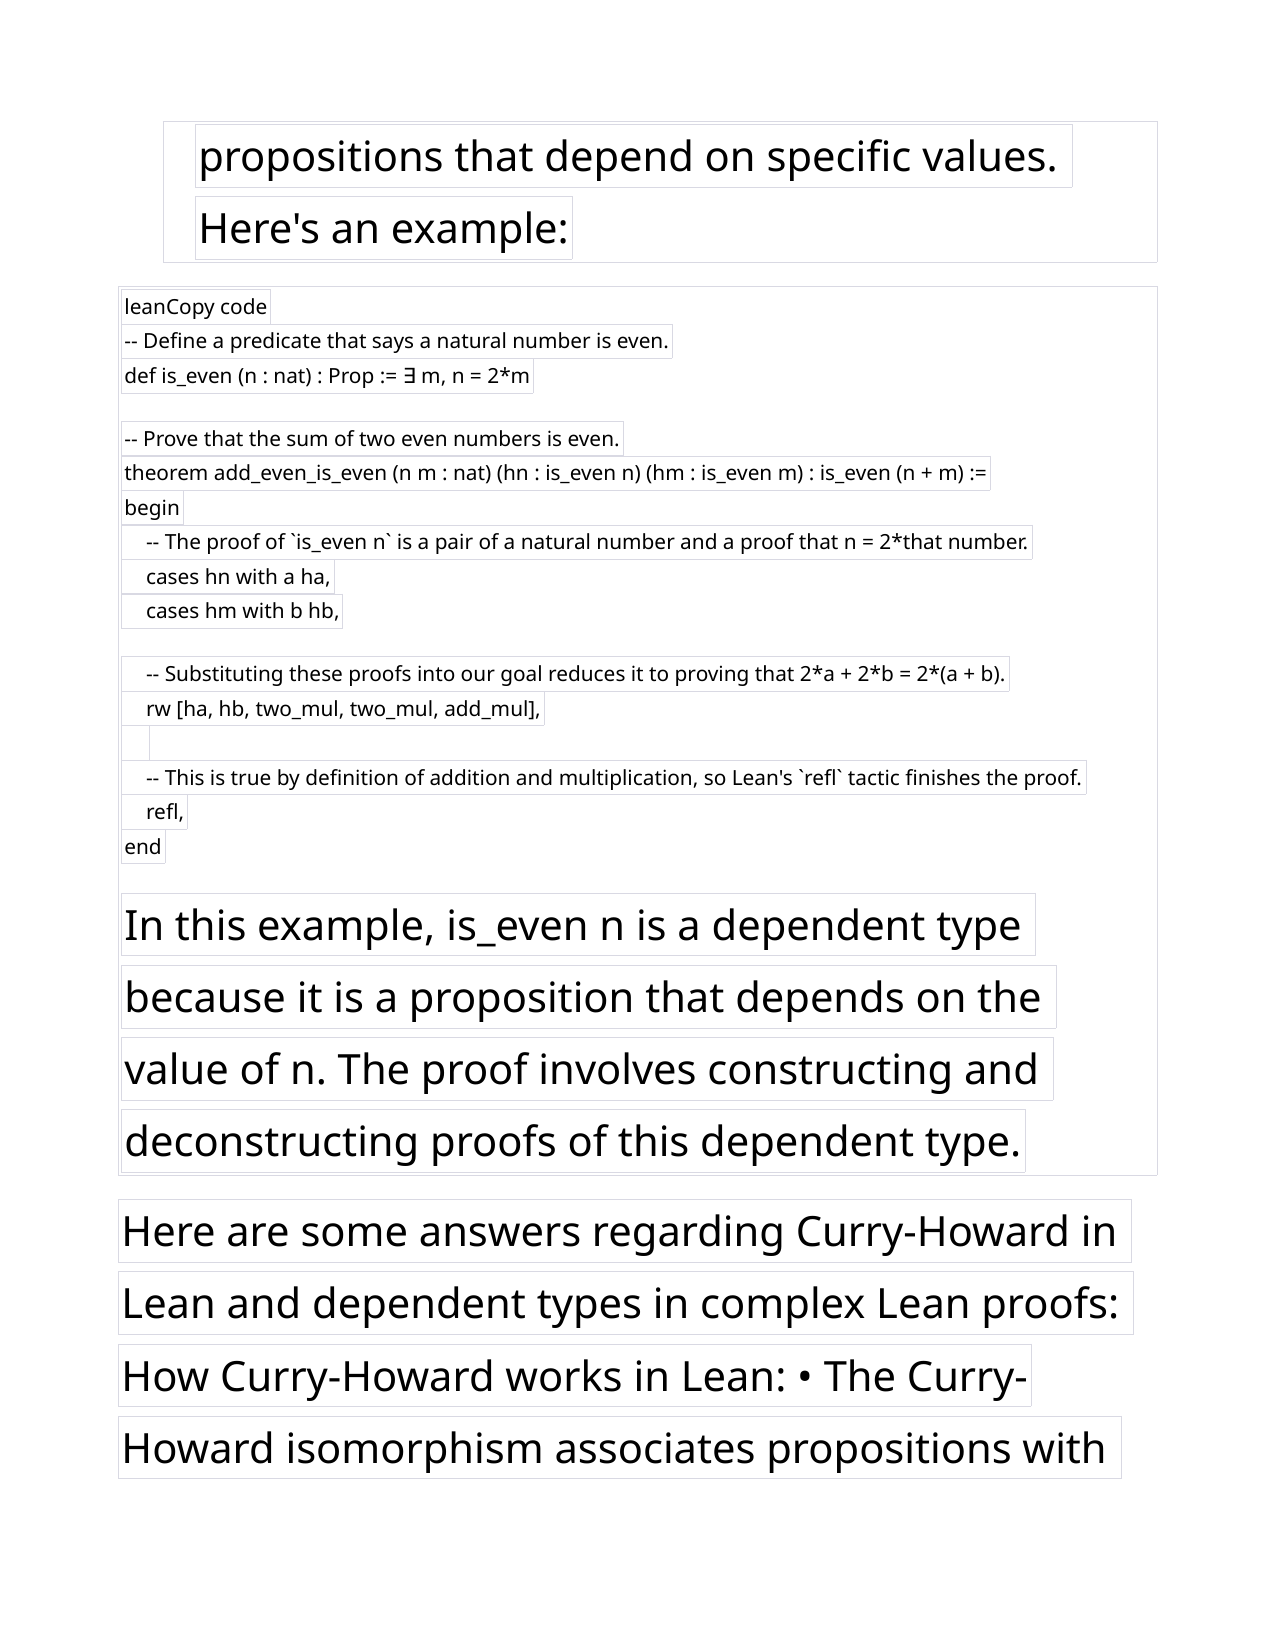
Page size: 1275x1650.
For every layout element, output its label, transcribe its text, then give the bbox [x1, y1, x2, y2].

list propositions that depend on specific values. Here's an example: [164, 122, 1157, 262]
text [184, 487, 1157, 521]
text -- This is true by definition of addition and multiplication, so Lean's `refl` tactic finishes the proof. [122, 761, 1086, 791]
text -- Define a predicate that says a natural number is even. [122, 325, 672, 355]
text cases hn with a ha, [122, 556, 1157, 590]
text -- The proof of `is_even n` is a pair of a natural number and a proof that n = 2*that number. [184, 521, 1157, 556]
text cases hm with b hb, [122, 595, 342, 628]
text leanCopy code [119, 287, 1157, 321]
text -- The proof of `is_even n` is a pair of a natural number and a proof that n = 2*that number. [122, 526, 1032, 556]
text rw [ha, hb, two_mul, two_mul, add_mul], [122, 688, 1157, 725]
text [534, 355, 1157, 393]
text begin [122, 491, 183, 521]
text [166, 826, 1157, 863]
text theorem add_even_is_even (n m : nat) (hn : is_even n) (hm : is_even m) : is_even (n + m) := [624, 452, 1157, 487]
text end [122, 830, 165, 863]
text -- Substituting these proofs into our goal reduces it to proving that 2*a + 2*b = 2*(a + b). [119, 653, 1157, 688]
text -- This is true by definition of addition and multiplication, so Lean's `refl` tactic finishes the proof. [150, 757, 1157, 791]
text -- Prove that the sum of two even numbers is even. [119, 418, 1157, 452]
text Here are some answers regarding Curry-Howard in Lean and dependent types in complex Lean proofs: How Curry-Howard works in Lean: • The Curry-Howard isomorphism associates propositions with [118, 1199, 1157, 1478]
text cases hm with b hb, [335, 590, 1157, 628]
text refl, [122, 791, 1157, 826]
text theorem add_even_is_even (n m : nat) (hn : is_even n) (hm : is_even m) : is_even (n + m) := [122, 457, 990, 487]
text def is_even (n : nat) : Prop := ∃ m, n = 2*m [122, 359, 533, 393]
text -- Define a predicate that says a natural number is even. [271, 321, 1157, 355]
text In this example, is_even n is a dependent type because it is a proposition that depends on the value of n. The proof involves constructing and deconstructing proofs of this dependent type. [119, 890, 1157, 1175]
